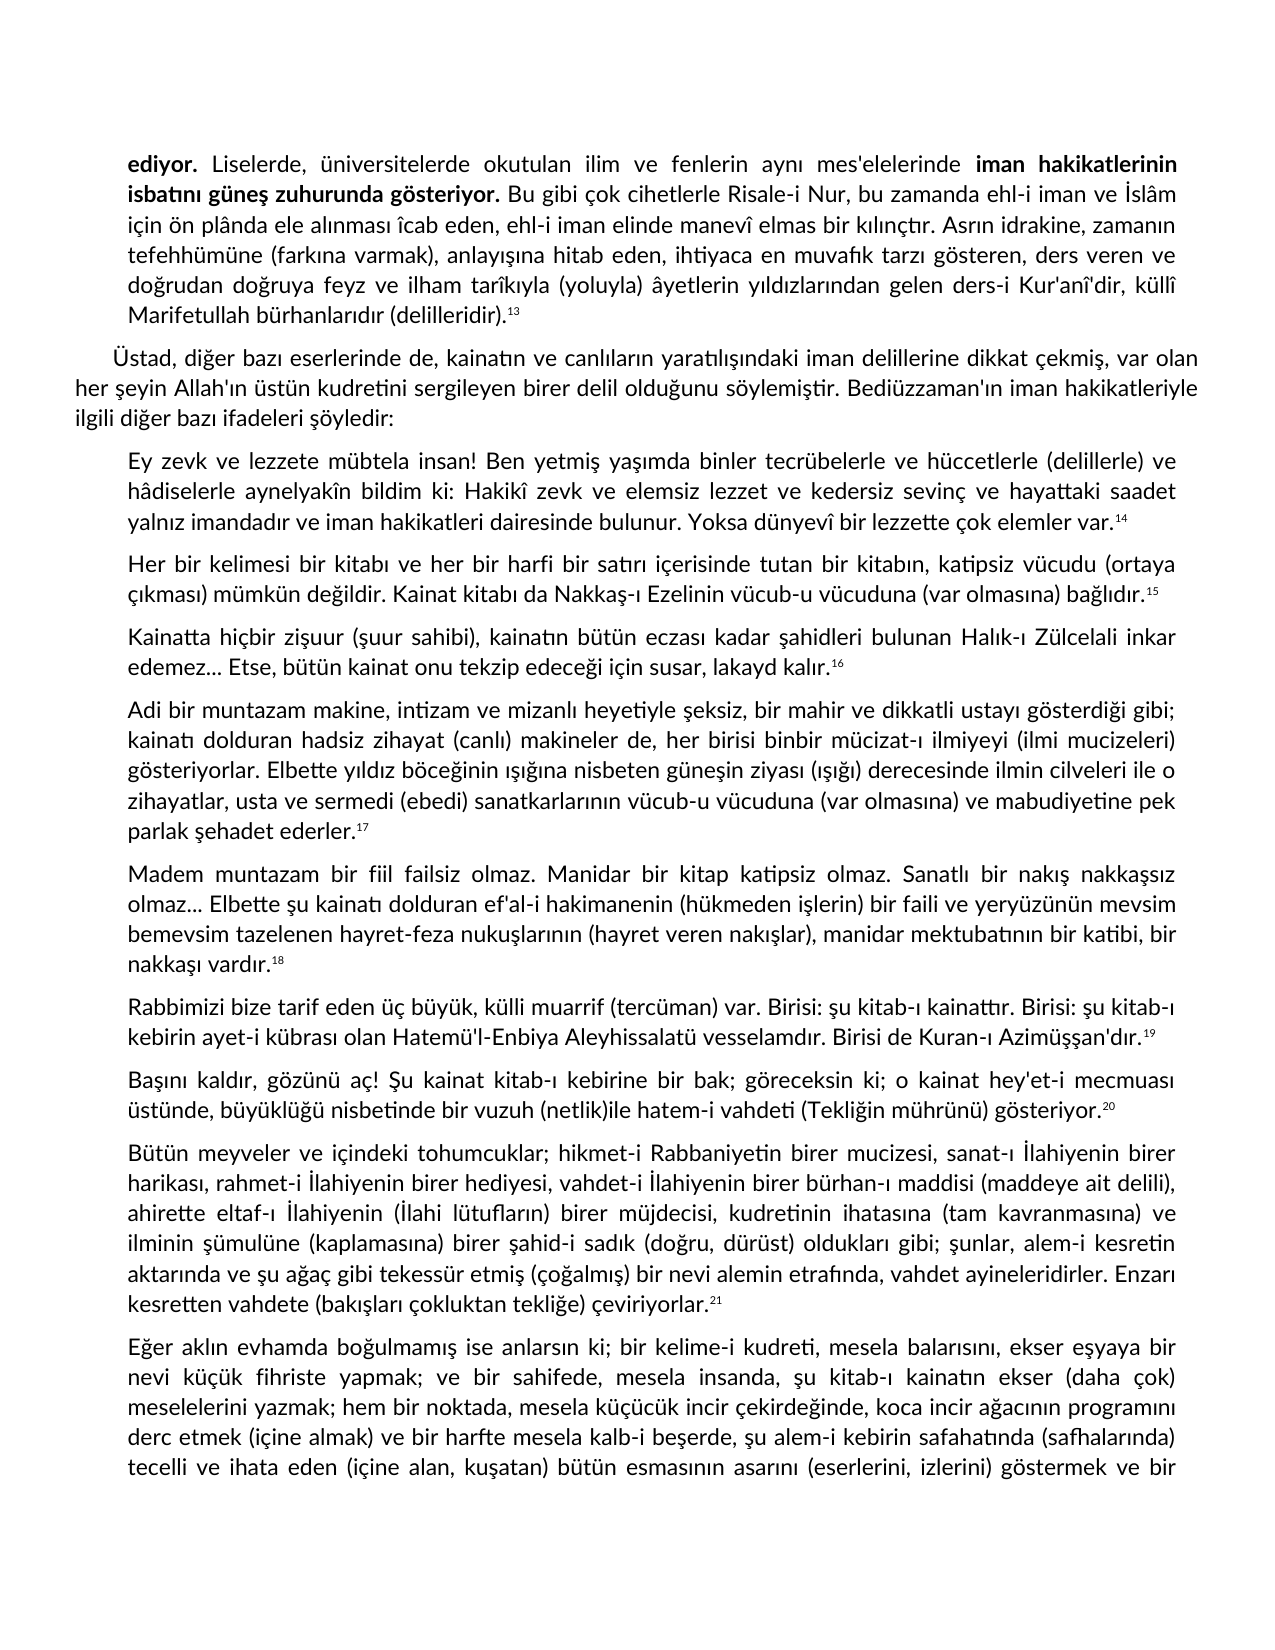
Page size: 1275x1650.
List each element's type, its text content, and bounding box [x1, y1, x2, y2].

text Üstad, diğer bazı eserlerinde de, kainatın ve canlıların yaratılışındaki iman delillerine dikkat çekmiş, var olan her şeyin Allah'ın üstün kudretini sergileyen birer delil olduğunu söylemiştir. Bediüzzaman'ın iman hakikatleriyle ilgili diğer bazı ifadeleri şöyledir: [75, 344, 1200, 432]
text Kainatta hiçbir zişuur (şuur sahibi), kainatın bütün eczası kadar şahidleri bulunan Halık-ı Zülcelali inkar edemez... Etse, bütün kainat onu tekzip edeceği için susar, lakayd kalır.16 [127, 623, 1177, 681]
text Madem muntazam bir fiil failsiz olmaz. Manidar bir kitap katipsiz olmaz. Sanatlı bir nakış nakkaşsız olmaz... Elbette şu kainatı dolduran ef'al-i hakimanenin (hükmeden işlerin) bir faili ve yeryüzünün mevsim bemevsim tazelenen hayret-feza nukuşlarının (hayret veren nakışlar), manidar mektubatının bir katibi, bir nakkaşı vardır.18 [127, 859, 1177, 977]
text Eğer aklın evhamda boğulmamış ise anlarsın ki; bir kelime-i kudreti, mesela balarısını, ekser eşyaya bir nevi küçük fihriste yapmak; ve bir sahifede, mesela insanda, şu kitab-ı kainatın ekser (daha çok) meselelerini yazmak; hem bir noktada, mesela küçücük incir çekirdeğinde, koca incir ağacının programını derc etmek (içine almak) ve bir harfte mesela kalb-i beşerde, şu alem-i kebirin safahatında (safhalarında) tecelli ve ihata eden (içine alan, kuşatan) bütün esmasının asarını (eserlerini, izlerini) göstermek ve bir [127, 1332, 1177, 1481]
text Başını kaldır, gözünü aç! Şu kainat kitab-ı kebirine bir bak; göreceksin ki; o kainat hey'et-i mecmuası üstünde, büyüklüğü nisbetinde bir vuzuh (netlik)ile hatem-i vahdeti (Tekliğin mührünü) gösteriyor.20 [127, 1066, 1177, 1123]
text ediyor. Liselerde, üniversitelerde okutulan ilim ve fenlerin aynı mes'elelerinde iman hakikatlerinin isbatını güneş zuhurunda gösteriyor. Bu gibi çok cihetlerle Risale-i Nur, bu zamanda ehl-i iman ve İslâm için ön plânda ele alınması îcab eden, ehl-i iman elinde manevî elmas bir kılınçtır. Asrın idrakine, zamanın tefehhümüne (farkına varmak), anlayışına hitab eden, ihtiyaca en muvafık tarzı gösteren, ders veren ve doğrudan doğruya feyz ve ilham tarîkıyla (yoluyla) âyetlerin yıldızlarından gelen ders-i Kur'anî'dir, küllî Marifetullah bürhanlarıdır (delilleridir).13 [127, 150, 1177, 328]
text Rabbimizi bize tarif eden üç büyük, külli muarrif (tercüman) var. Birisi: şu kitab-ı kainattır. Birisi: şu kitab-ı kebirin ayet-i kübrası olan Hatemü'l-Enbiya Aleyhissalatü vesselamdır. Birisi de Kuran-ı Azimüşşan'dır.19 [127, 993, 1177, 1050]
text Adi bir muntazam makine, intizam ve mizanlı heyetiyle şeksiz, bir mahir ve dikkatli ustayı gösterdiği gibi; kainatı dolduran hadsiz zihayat (canlı) makineler de, her birisi binbir mücizat-ı ilmiyeyi (ilmi mucizeleri) gösteriyorlar. Elbette yıldız böceğinin ışığına nisbeten güneşin ziyası (ışığı) derecesinde ilmin cilveleri ile o zihayatlar, usta ve sermedi (ebedi) sanatkarlarının vücub-u vücuduna (var olmasına) ve mabudiyetine pek parlak şehadet ederler.17 [127, 696, 1177, 844]
text Her bir kelimesi bir kitabı ve her bir harfi bir satırı içerisinde tutan bir kitabın, katipsiz vücudu (ortaya çıkması) mümkün değildir. Kainat kitabı da Nakkaş-ı Ezelinin vücub-u vücuduna (var olmasına) bağlıdır.15 [127, 550, 1177, 608]
text Bütün meyveler ve içindeki tohumcuklar; hikmet-i Rabbaniyetin birer mucizesi, sanat-ı İlahiyenin birer harikası, rahmet-i İlahiyenin birer hediyesi, vahdet-i İlahiyenin birer bürhan-ı maddisi (maddeye ait delili), ahirette eltaf-ı İlahiyenin (İlahi lütufların) birer müjdecisi, kudretinin ihatasına (tam kavranmasına) ve ilminin şümulüne (kaplamasına) birer şahid-i sadık (doğru, dürüst) oldukları gibi; şunlar, alem-i kesretin aktarında ve şu ağaç gibi tekessür etmiş (çoğalmış) bir nevi alemin etrafında, vahdet ayineleridirler. Enzarı kesretten vahdete (bakışları çokluktan tekliğe) çeviriyorlar.21 [127, 1138, 1177, 1317]
text Ey zevk ve lezzete mübtela insan! Ben yetmiş yaşımda binler tecrübelerle ve hüccetlerle (delillerle) ve hâdiselerle aynelyakîn bildim ki: Hakikî zevk ve elemsiz lezzet ve kedersiz sevinç ve hayattaki saadet yalnız imandadır ve iman hakikatleri dairesinde bulunur. Yoksa dünyevî bir lezzette çok elemler var.14 [127, 447, 1177, 535]
